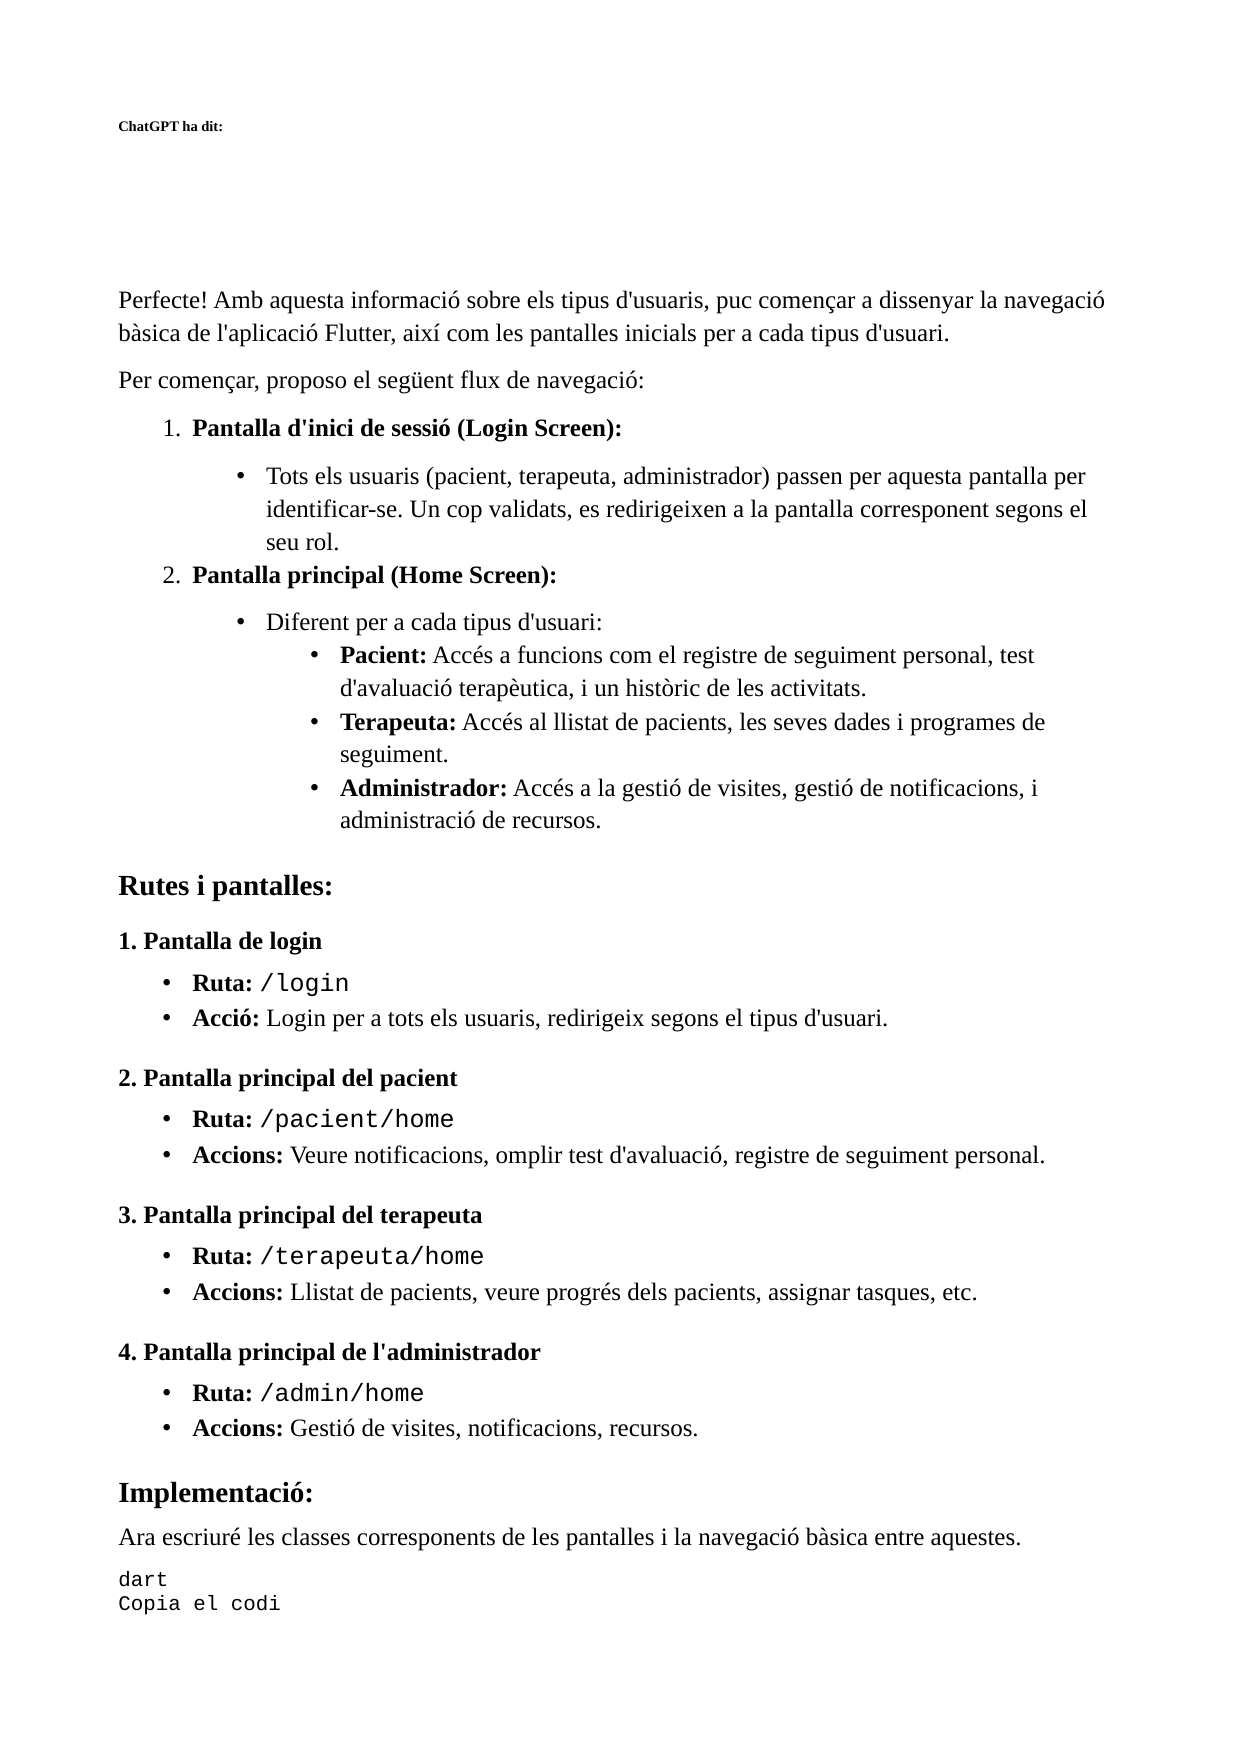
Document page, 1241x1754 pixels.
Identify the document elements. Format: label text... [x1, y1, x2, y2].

list Ruta: /pacient/home [162, 1104, 1122, 1135]
subtitle Implementació: [118, 1476, 1122, 1509]
list Administrador: Accés a la gestió de visites, gestió de notificacions, i administració de recursos. [310, 773, 1122, 834]
list Accions: Gestió de visites, notificacions, recursos. [162, 1413, 1122, 1442]
text Ara escriuré les classes corresponents de les pantalles i la navegació bàsica entre aquestes. [118, 1522, 1122, 1550]
subtitle Rutes i pantalles: [118, 868, 1122, 901]
list Ruta: /admin/home [162, 1378, 1122, 1409]
subtitle 1. Pantalla de login [118, 926, 1122, 955]
text Per començar, proposo el següent flux de navegació: [118, 366, 1122, 394]
list Ruta: /terapeuta/home [162, 1241, 1122, 1272]
text dart [118, 1569, 1122, 1593]
list Accions: Llistat de pacients, veure progrés dels pacients, assignar tasques, etc. [162, 1277, 1122, 1305]
list Acció: Login per a tots els usuaris, redirigeix segons el tipus d'usuari. [162, 1003, 1122, 1032]
list Diferent per a cada tipus d'usuari: [236, 607, 1122, 636]
subtitle 4. Pantalla principal de l'administrador [118, 1337, 1122, 1365]
list Pantalla principal (Home Screen): [162, 560, 1122, 589]
list Pantalla d'inici de sessió (Login Screen): [162, 413, 1122, 442]
text Copia el codi [118, 1593, 1122, 1616]
text Perfecte! Amb aquesta informació sobre els tipus d'usuaris, puc començar a dissenyar la navegació bàsica de l'aplicació Flutter, així com les pantalles inicials per a cada tipus d'usuari. [118, 285, 1122, 347]
list Tots els usuaris (pacient, terapeuta, administrador) passen per aquesta pantalla per identificar-se. Un cop validats, es redirigeixen a la pantalla corresponent segons el seu rol. [236, 461, 1122, 556]
subtitle 2. Pantalla principal del pacient [118, 1063, 1122, 1092]
list Ruta: /login [162, 968, 1122, 998]
subtitle ChatGPT ha dit: [118, 118, 1122, 135]
subtitle 3. Pantalla principal del terapeuta [118, 1200, 1122, 1229]
list Terapeuta: Accés al llistat de pacients, les seves dades i programes de seguiment. [310, 707, 1122, 768]
list Pacient: Accés a funcions com el registre de seguiment personal, test d'avaluació terapèutica, i un històric de les activitats. [310, 641, 1122, 702]
list Accions: Veure notificacions, omplir test d'avaluació, registre de seguiment personal. [162, 1140, 1122, 1168]
